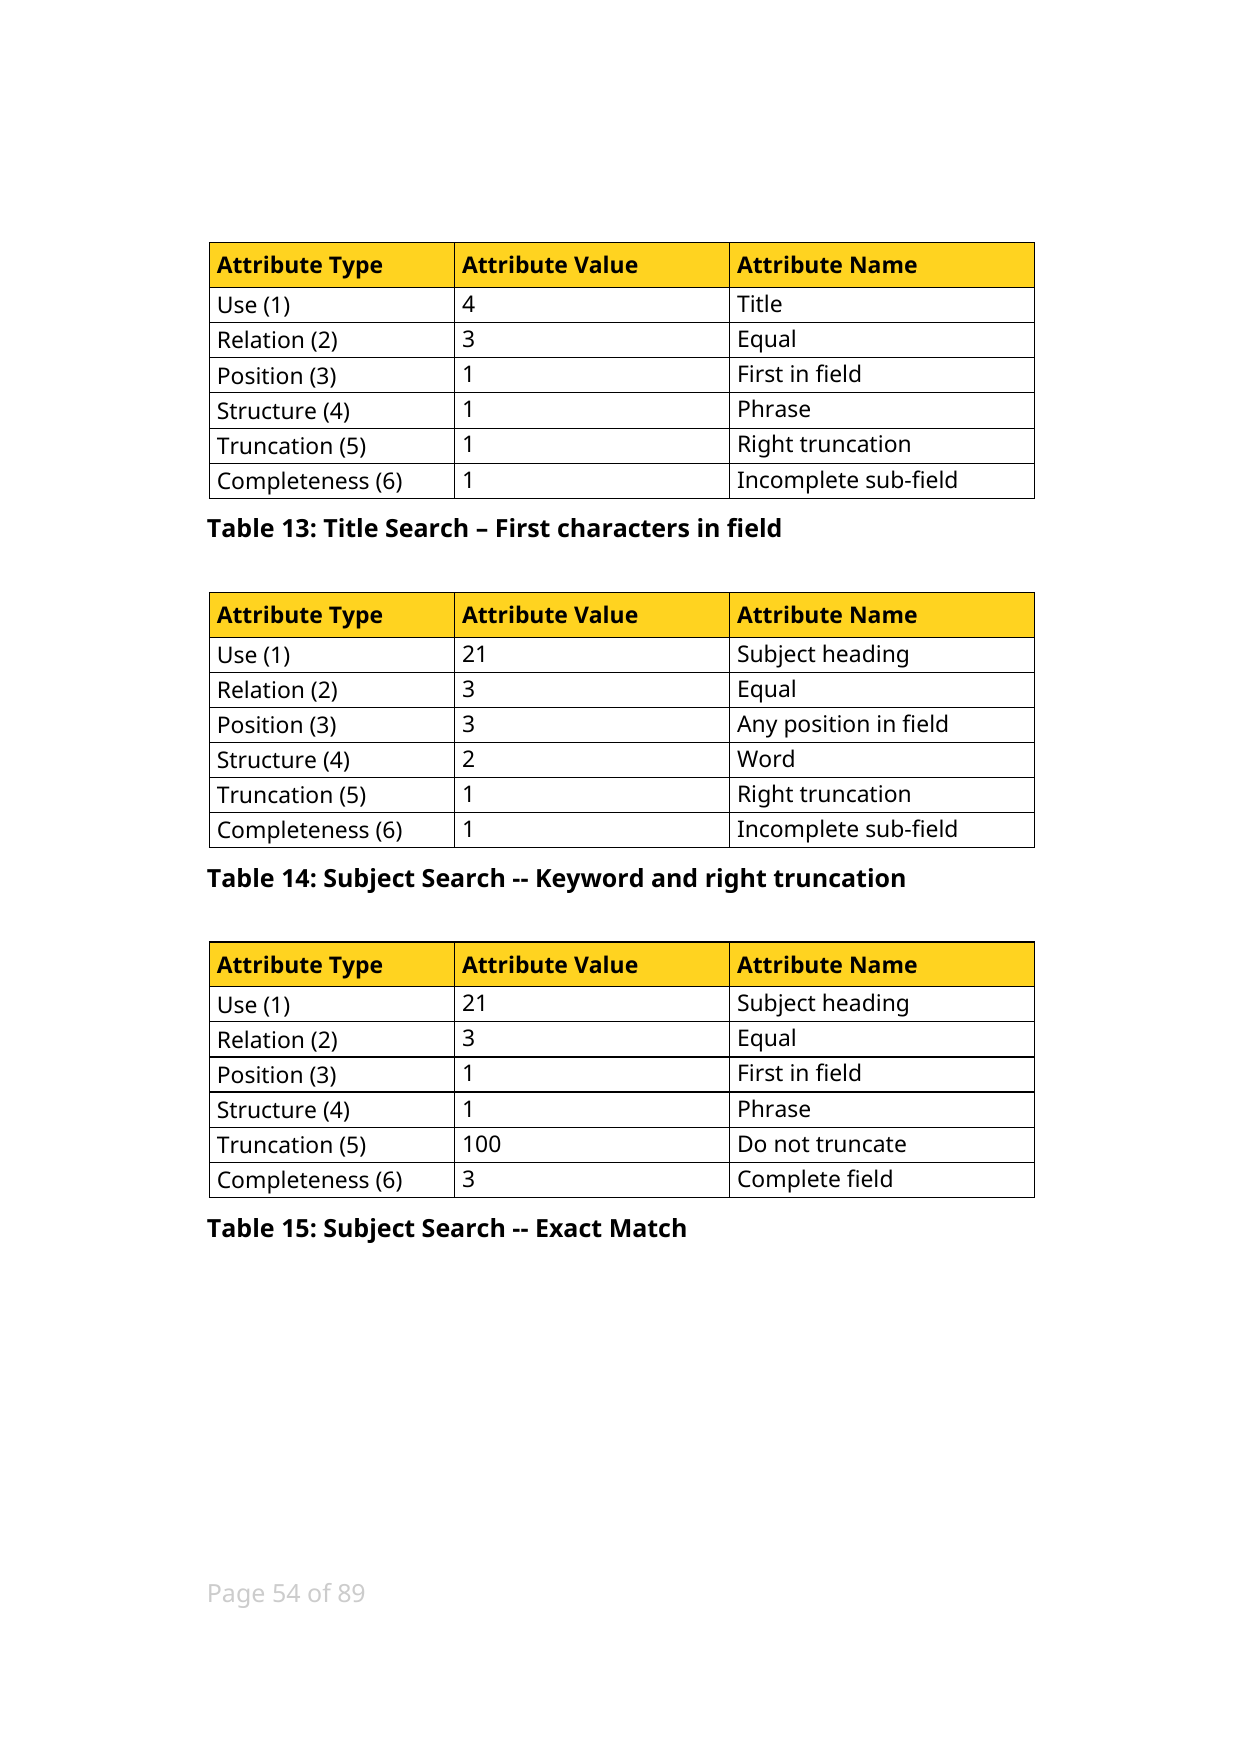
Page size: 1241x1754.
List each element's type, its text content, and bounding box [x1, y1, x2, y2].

table_cell Completeness (6) [210, 464, 454, 498]
table_header Attribute Value [455, 243, 729, 287]
table_cell 3 [455, 673, 729, 707]
table_header Attribute Type [210, 243, 454, 287]
table_header Attribute Value [455, 943, 729, 986]
table_cell First in field [730, 1058, 1034, 1091]
table_cell Incomplete sub-field [730, 813, 1034, 847]
table_cell Truncation (5) [210, 429, 454, 462]
table_cell Structure (4) [210, 1093, 454, 1127]
table_cell Equal [730, 673, 1034, 707]
table_header Attribute Name [730, 593, 1034, 637]
table_cell Equal [730, 1022, 1034, 1056]
table_cell Title [730, 288, 1034, 322]
table_cell Position (3) [210, 358, 454, 392]
table_cell 3 [455, 1163, 729, 1197]
table_cell Right truncation [730, 778, 1034, 812]
table_cell 1 [455, 464, 729, 498]
table_cell Word [730, 743, 1034, 777]
table_cell Completeness (6) [210, 813, 454, 847]
table_cell 3 [455, 1022, 729, 1056]
table_cell Incomplete sub-field [730, 464, 1034, 498]
table_cell 2 [455, 743, 729, 777]
table_cell 1 [455, 393, 729, 427]
table_cell 3 [455, 323, 729, 357]
table_cell 1 [455, 1093, 729, 1127]
table_cell 1 [455, 429, 729, 462]
table_cell Use (1) [210, 987, 454, 1021]
table_cell Truncation (5) [210, 778, 454, 812]
table_cell First in field [730, 358, 1034, 392]
table_cell Right truncation [730, 429, 1034, 462]
table_header Attribute Name [730, 243, 1034, 287]
table_cell Complete field [730, 1163, 1034, 1197]
table_cell Relation (2) [210, 673, 454, 707]
table_header Attribute Type [210, 943, 454, 986]
table_cell 100 [455, 1128, 729, 1162]
table_header Attribute Value [455, 593, 729, 637]
table_cell 3 [455, 708, 729, 742]
table_cell Structure (4) [210, 743, 454, 777]
table_cell 4 [455, 288, 729, 322]
table_cell 1 [455, 358, 729, 392]
table_cell 1 [455, 1058, 729, 1091]
table_cell Subject heading [730, 987, 1034, 1021]
table_cell Any position in field [730, 708, 1034, 742]
table_cell Relation (2) [210, 323, 454, 357]
table_cell Completeness (6) [210, 1163, 454, 1197]
table_header Attribute Name [730, 943, 1034, 986]
table_cell Phrase [730, 393, 1034, 427]
table_cell 21 [455, 987, 729, 1021]
table_cell Use (1) [210, 288, 454, 322]
table_header Attribute Type [210, 593, 454, 637]
table_cell Phrase [730, 1093, 1034, 1127]
table_cell Structure (4) [210, 393, 454, 427]
text Table 14: Subject Search -- Keyword and right truncation [207, 861, 1033, 895]
table_cell Relation (2) [210, 1022, 454, 1056]
table_cell Equal [730, 323, 1034, 357]
table_cell Do not truncate [730, 1128, 1034, 1162]
table_cell 1 [455, 778, 729, 812]
table_cell Truncation (5) [210, 1128, 454, 1162]
table_cell 1 [455, 813, 729, 847]
text Table 13: Title Search – First characters in field [207, 511, 1033, 545]
table_cell Position (3) [210, 1058, 454, 1091]
table_cell Subject heading [730, 638, 1034, 672]
text Table 15: Subject Search -- Exact Match [207, 1210, 1033, 1244]
table_cell Use (1) [210, 638, 454, 672]
table_cell Position (3) [210, 708, 454, 742]
table_cell 21 [455, 638, 729, 672]
